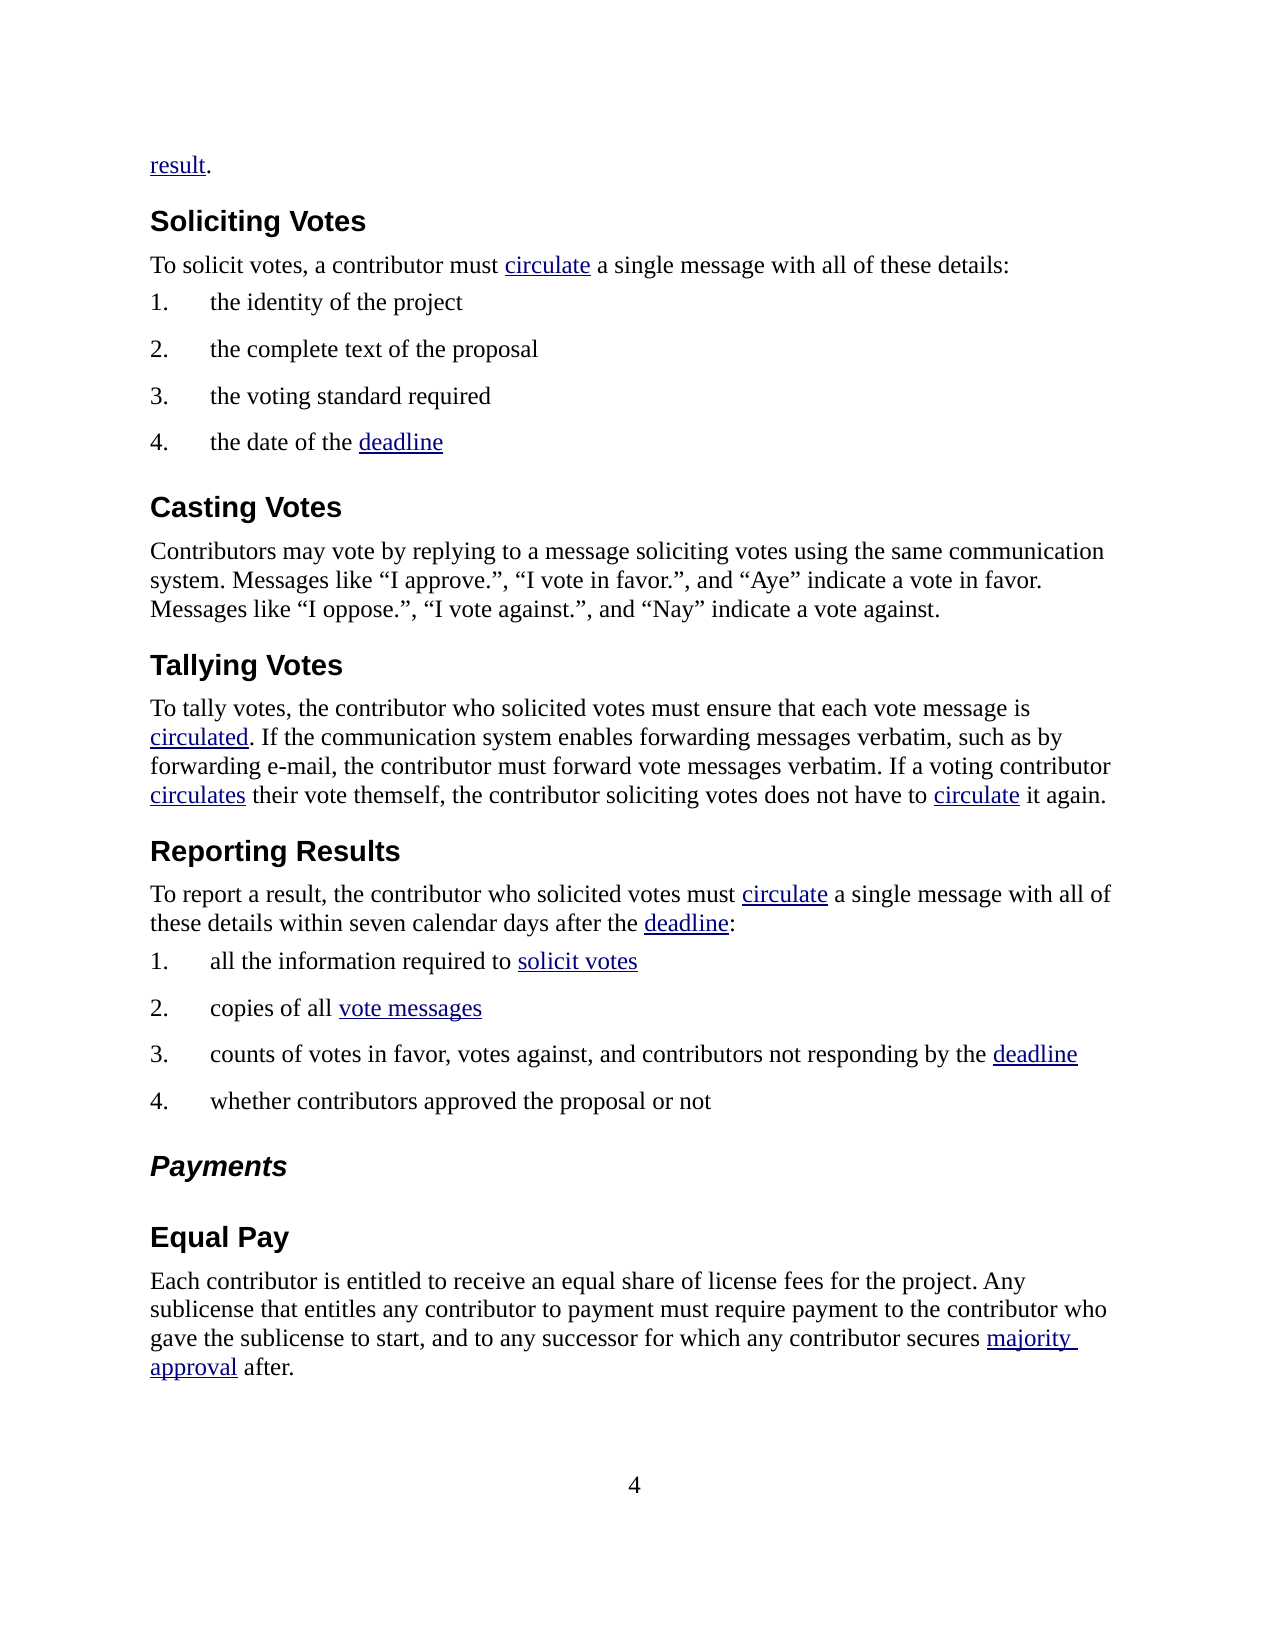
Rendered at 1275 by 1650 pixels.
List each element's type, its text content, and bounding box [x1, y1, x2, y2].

text Contributors may vote by replying to a message soliciting votes using the same communication system. Messages like “I approve.”, “I vote in favor.”, and “Aye” indicate a vote in favor. Messages like “I oppose.”, “I vote against.”, and “Nay” indicate a vote against. [150, 536, 1125, 622]
list all the information required to solicit votes [150, 946, 1125, 975]
subtitle Equal Pay [150, 1220, 1125, 1253]
list copies of all vote messages [150, 993, 1125, 1021]
subtitle Soliciting Votes [150, 204, 1125, 237]
list the complete text of the proposal [150, 334, 1125, 363]
text To solicit votes, a contributor must circulate a single message with all of these details: [150, 250, 1125, 278]
subtitle Reporting Results [150, 833, 1125, 867]
subtitle Casting Votes [150, 490, 1125, 524]
list whether contributors approved the proposal or not [150, 1086, 1125, 1115]
subtitle Payments [150, 1149, 1125, 1182]
list the date of the deadline [150, 427, 1125, 456]
text To tally votes, the contributor who solicited votes must ensure that each vote message is circulated. If the communication system enables forwarding messages verbatim, such as by forwarding e-mail, the contributor must forward vote messages verbatim. If a voting contributor circulates their vote themself, the contributor soliciting votes does not have to circulate it again. [150, 693, 1125, 808]
list the voting standard required [150, 381, 1125, 409]
subtitle Tallying Votes [150, 647, 1125, 681]
text Each contributor is entitled to receive an equal share of license fees for the project. Any sublicense that entitles any contributor to payment must require payment to the contributor who gave the sublicense to start, and to any successor for which any contributor secures majority approval after. [150, 1266, 1125, 1381]
list counts of votes in favor, votes against, and contributors not responding by the deadline [150, 1039, 1125, 1068]
text result. [150, 150, 1125, 179]
text To report a result, the contributor who solicited votes must circulate a single message with all of these details within seven calendar days after the deadline: [150, 879, 1125, 937]
list the identity of the project [150, 287, 1125, 316]
